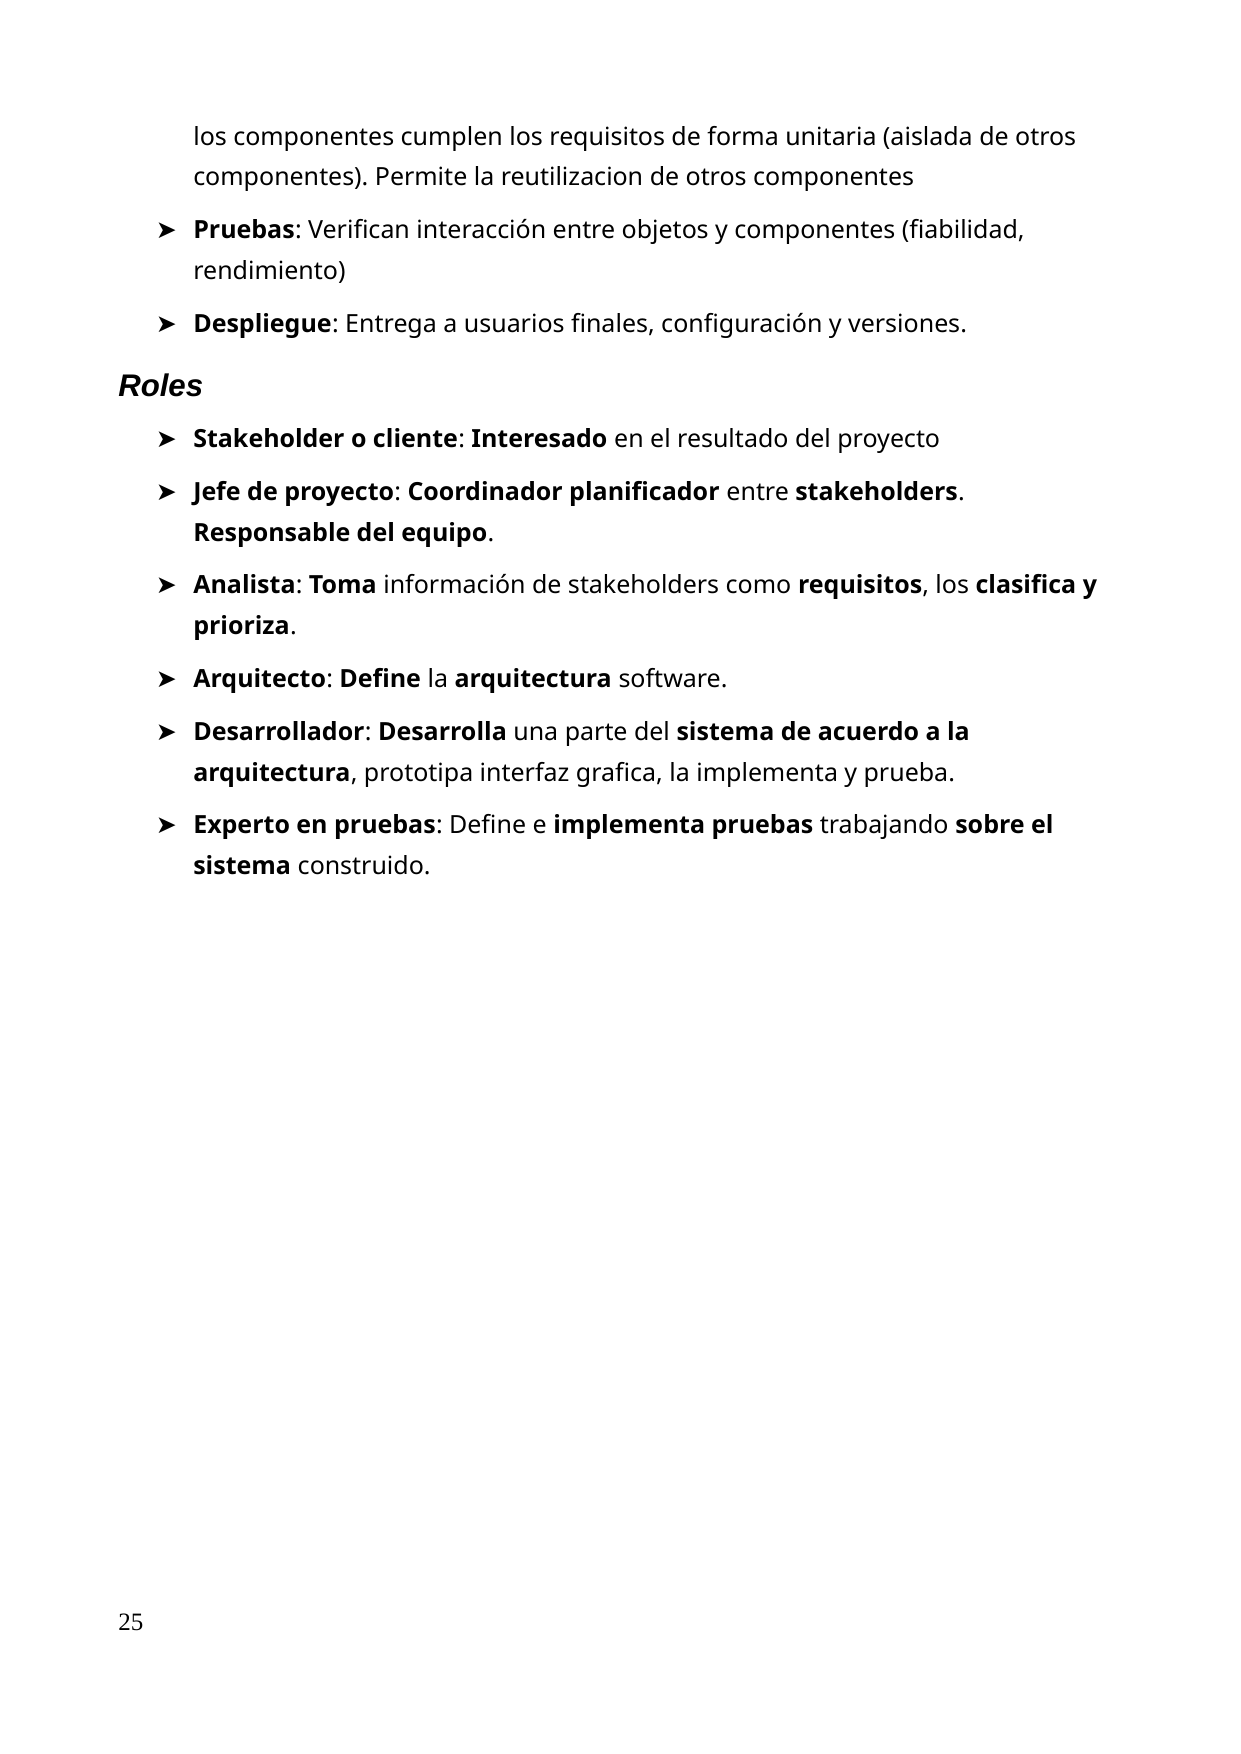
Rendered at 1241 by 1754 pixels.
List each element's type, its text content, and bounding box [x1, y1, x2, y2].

subtitle Roles [118, 367, 1122, 402]
list Despliegue: Entrega a usuarios finales, configuración y versiones. [156, 305, 1122, 339]
list Analista: Toma información de stakeholders como requisitos, los clasifica y prioriza. [156, 567, 1122, 642]
list Desarrollador: Desarrolla una parte del sistema de acuerdo a la arquitectura, prototipa interfaz grafica, la implementa y prueba. [156, 713, 1122, 788]
list los componentes cumplen los requisitos de forma unitaria (aislada de otros componentes). Permite la reutilizacion de otros componentes [156, 118, 1122, 193]
list Pruebas: Verifican interacción entre objetos y componentes (fiabilidad, rendimiento) [156, 212, 1122, 287]
list Arquitecto: Define la arquitectura software. [156, 661, 1122, 695]
list Stakeholder o cliente: Interesado en el resultado del proyecto [156, 421, 1122, 455]
list Jefe de proyecto: Coordinador planificador entre stakeholders. Responsable del equipo. [156, 474, 1122, 548]
list Experto en pruebas: Define e implementa pruebas trabajando sobre el sistema construido. [156, 807, 1122, 882]
